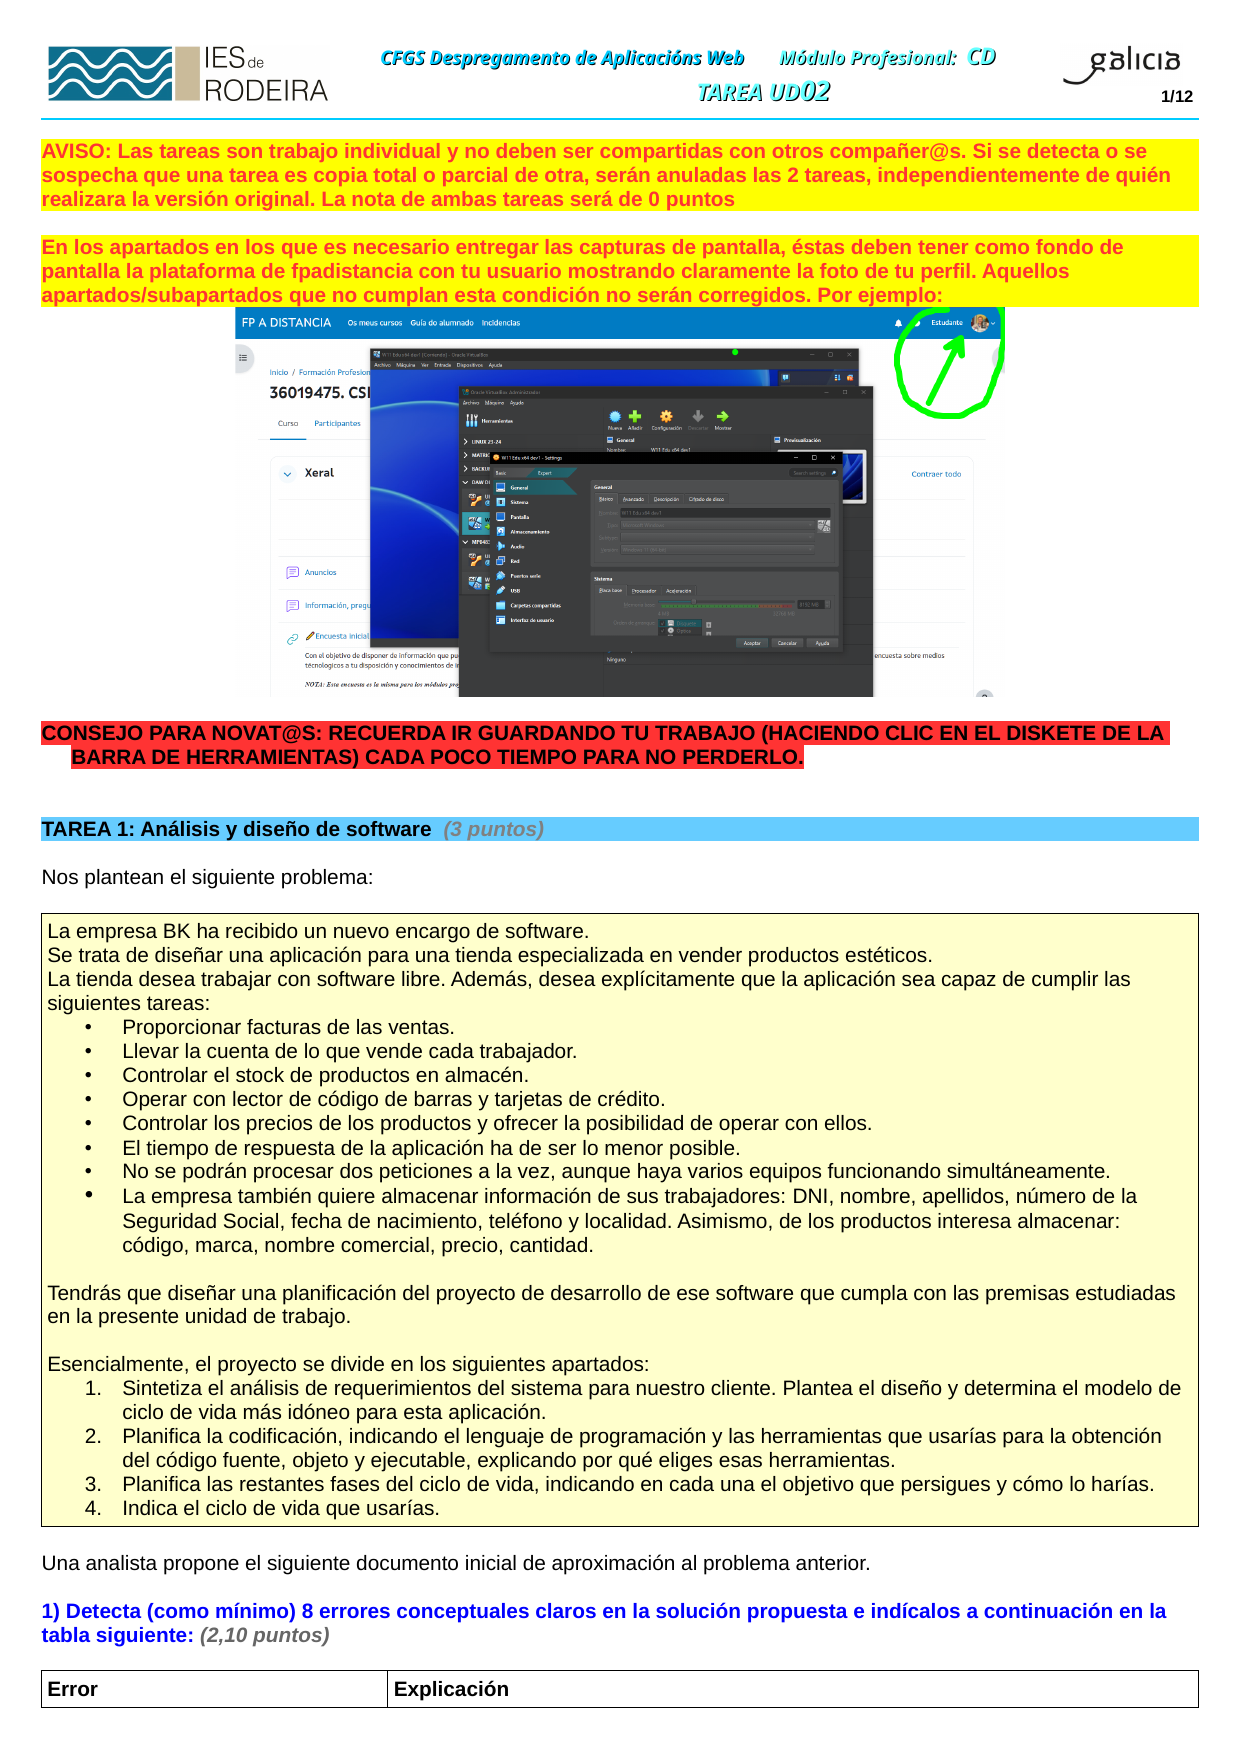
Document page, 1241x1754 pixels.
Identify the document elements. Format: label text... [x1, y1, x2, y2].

picture [235, 307, 1005, 697]
text TAREA 1: Análisis y diseño de software (3 puntos) [41, 817, 1199, 841]
text 1) Detecta (como mínimo) 8 errores conceptuales claros en la solución propuesta e indícalos a continuación en la tabla siguiente: (2,10 puntos) [41, 1598, 1199, 1646]
text AVISO: Las tareas son trabajo individual y no deben ser compartidas con otros compañer@s. Si se detecta o se sospecha que una tarea es copia total o parcial de otra, serán anuladas las 2 tareas, independientemente de quién realizara la versión original. La nota de ambas tareas será de 0 puntos [41, 139, 1199, 211]
picture [1064, 43, 1185, 88]
table_header Error [42, 1671, 387, 1707]
table_header Explicación [388, 1671, 1198, 1707]
text Una analista propone el siguiente documento inicial de aproximación al problema anterior. [41, 1551, 1199, 1574]
text CONSEJO PARA NOVAT@S: RECUERDA IR GUARDANDO TU TRABAJO (HACIENDO CLIC EN EL DISKETE DE LA BARRA DE HERRAMIENTAS) CADA POCO TIEMPO PARA NO PERDERLO. [41, 721, 1199, 769]
text En los apartados en los que es necesario entregar las capturas de pantalla, éstas deben tener como fondo de pantalla la plataforma de fpadistancia con tu usuario mostrando claramente la foto de tu perfil. Aquellos apartados/subapartados que no cumplan esta condición no serán corregidos. Por ejemplo: [41, 235, 1199, 307]
table_header La empresa BK ha recibido un nuevo encargo de software. Se trata de diseñar una aplicación para una tienda especializada en vender productos estéticos. La tienda desea trabajar con software libre. Además, desea explícitamente que la aplicación sea capaz de cumplir las siguientes tareas: Proporcionar facturas de las ventas. Llevar la cuenta de lo que vende cada trabajador. Controlar el stock de productos en almacén. Operar con lector de código de barras y tarjetas de crédito. Controlar los precios de los productos y ofrecer la posibilidad de operar con ellos. El tiempo de respuesta de la aplicación ha de ser lo menor posible. No se podrán procesar dos peticiones a la vez, aunque haya varios equipos funcionando simultáneamente. La empresa también quiere almacenar información de sus trabajadores: DNI, nombre, apellidos, número de la Seguridad Social, fecha de nacimiento, teléfono y localidad. Asimismo, de los productos interesa almacenar: código, marca, nombre comercial, precio, cantidad. Tendrás que diseñar una planificación del proyecto de desarrollo de ese software que cumpla con las premisas estudiadas en la presente unidad de trabajo. Esencialmente, el proyecto se divide en los siguientes apartados: Sintetiza el análisis de requerimientos del sistema para nuestro cliente. Plantea el diseño y determina el modelo de ciclo de vida más idóneo para esta aplicación. Planifica la codificación, indicando el lenguaje de programación y las herramientas que usarías para la obtención del código fuente, objeto y ejecutable, explicando por qué eliges esas herramientas. Planifica las restantes fases del ciclo de vida, indicando en cada una el objetivo que persigues y cómo lo harías. Indica el ciclo de vida que usarías. [42, 914, 1198, 1526]
text Nos plantean el siguiente problema: [41, 864, 1199, 888]
picture [47, 45, 331, 102]
